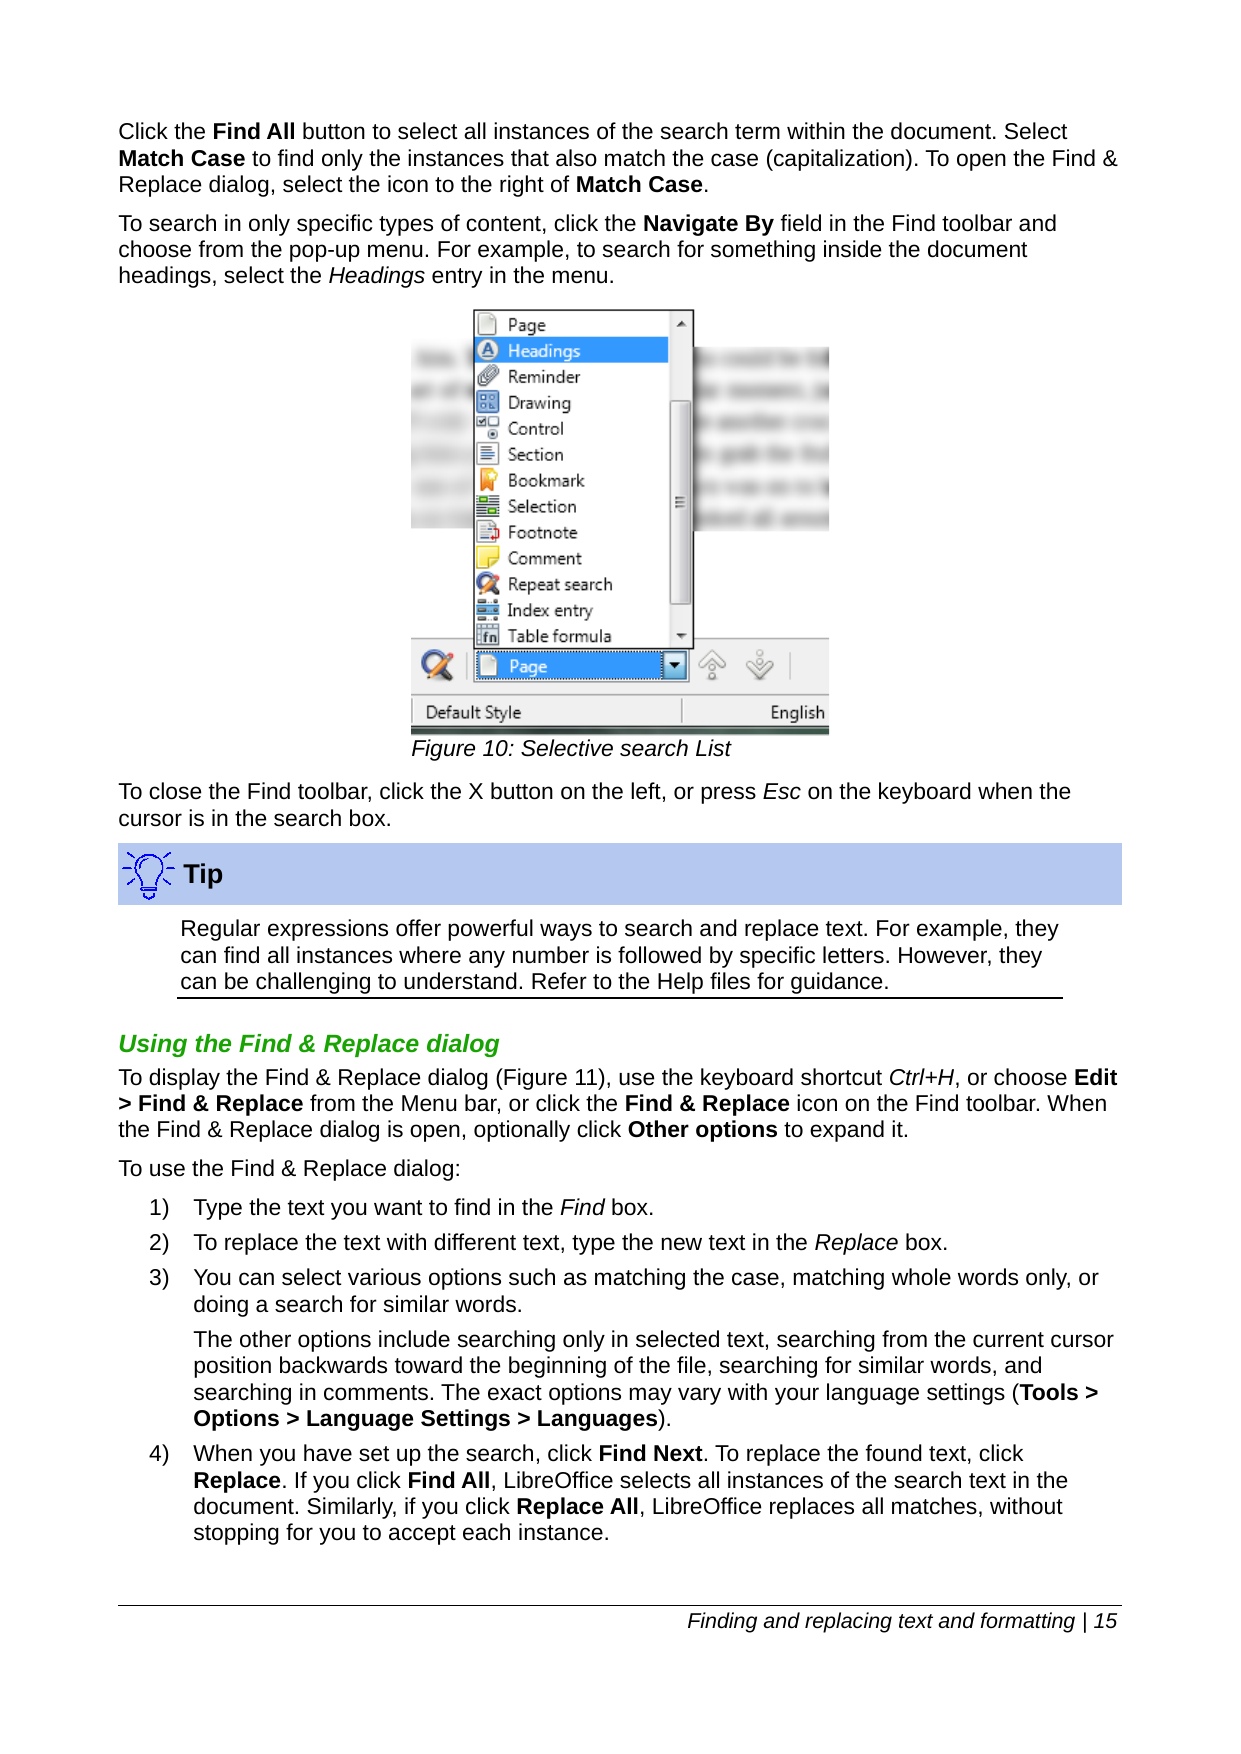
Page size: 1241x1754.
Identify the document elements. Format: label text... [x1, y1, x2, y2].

list When you have set up the search, click Find Next. To replace the found text, click Replace. If you click Find All, LibreOffice selects all instances of the search text in the document. Similarly, if you click Replace All, LibreOffice replaces all matches, without stopping for you to accept each instance. [169, 1440, 1122, 1546]
text Figure 10: Selective search List [411, 736, 829, 762]
subtitle Using the Find & Replace dialog [118, 1029, 1122, 1058]
text Regular expressions offer powerful ways to search and replace text. For example, they can find all instances where any number is followed by specific letters. However, they can be challenging to understand. Refer to the Help files for guidance. [177, 912, 1063, 997]
text Click the Find All button to select all instances of the search term within the document. Select Match Case to find only the instances that also match the case (capitalization). To open the Find & Replace dialog, select the icon to the right of Match Case. [118, 118, 1122, 197]
picture [119, 844, 179, 904]
list Type the text you want to find in the Find box. [169, 1194, 1122, 1220]
list To replace the text with different text, type the new text in the Replace box. [169, 1229, 1122, 1256]
text To use the Find & Replace dialog: [118, 1155, 1122, 1181]
picture [411, 301, 830, 736]
text To display the Find & Replace dialog (Figure 11), use the keyboard shortcut Ctrl+H, or choose Edit > Find & Replace from the Menu bar, or click the Find & Replace icon on the Find toolbar. When the Find & Replace dialog is open, optionally click Other options to expand it. [118, 1063, 1122, 1143]
text To close the Find toolbar, click the X button on the left, or press Esc on the keyboard when the cursor is in the search box. [118, 778, 1122, 831]
text To search in only specific types of content, click the Navigate By field in the Find toolbar and choose from the pop-up menu. For example, to search for something inside the document headings, select the Headings entry in the menu. [118, 210, 1122, 289]
list The other options include searching only in selected text, searching from the current cursor position backwards toward the beginning of the file, searching for similar words, and searching in comments. The exact options may vary with your language settings (Tools > Options > Language Settings > Languages). [193, 1326, 1122, 1431]
subtitle Tip [118, 843, 1122, 905]
list You can select various options such as matching the case, matching whole words only, or doing a search for similar words. [169, 1264, 1122, 1317]
